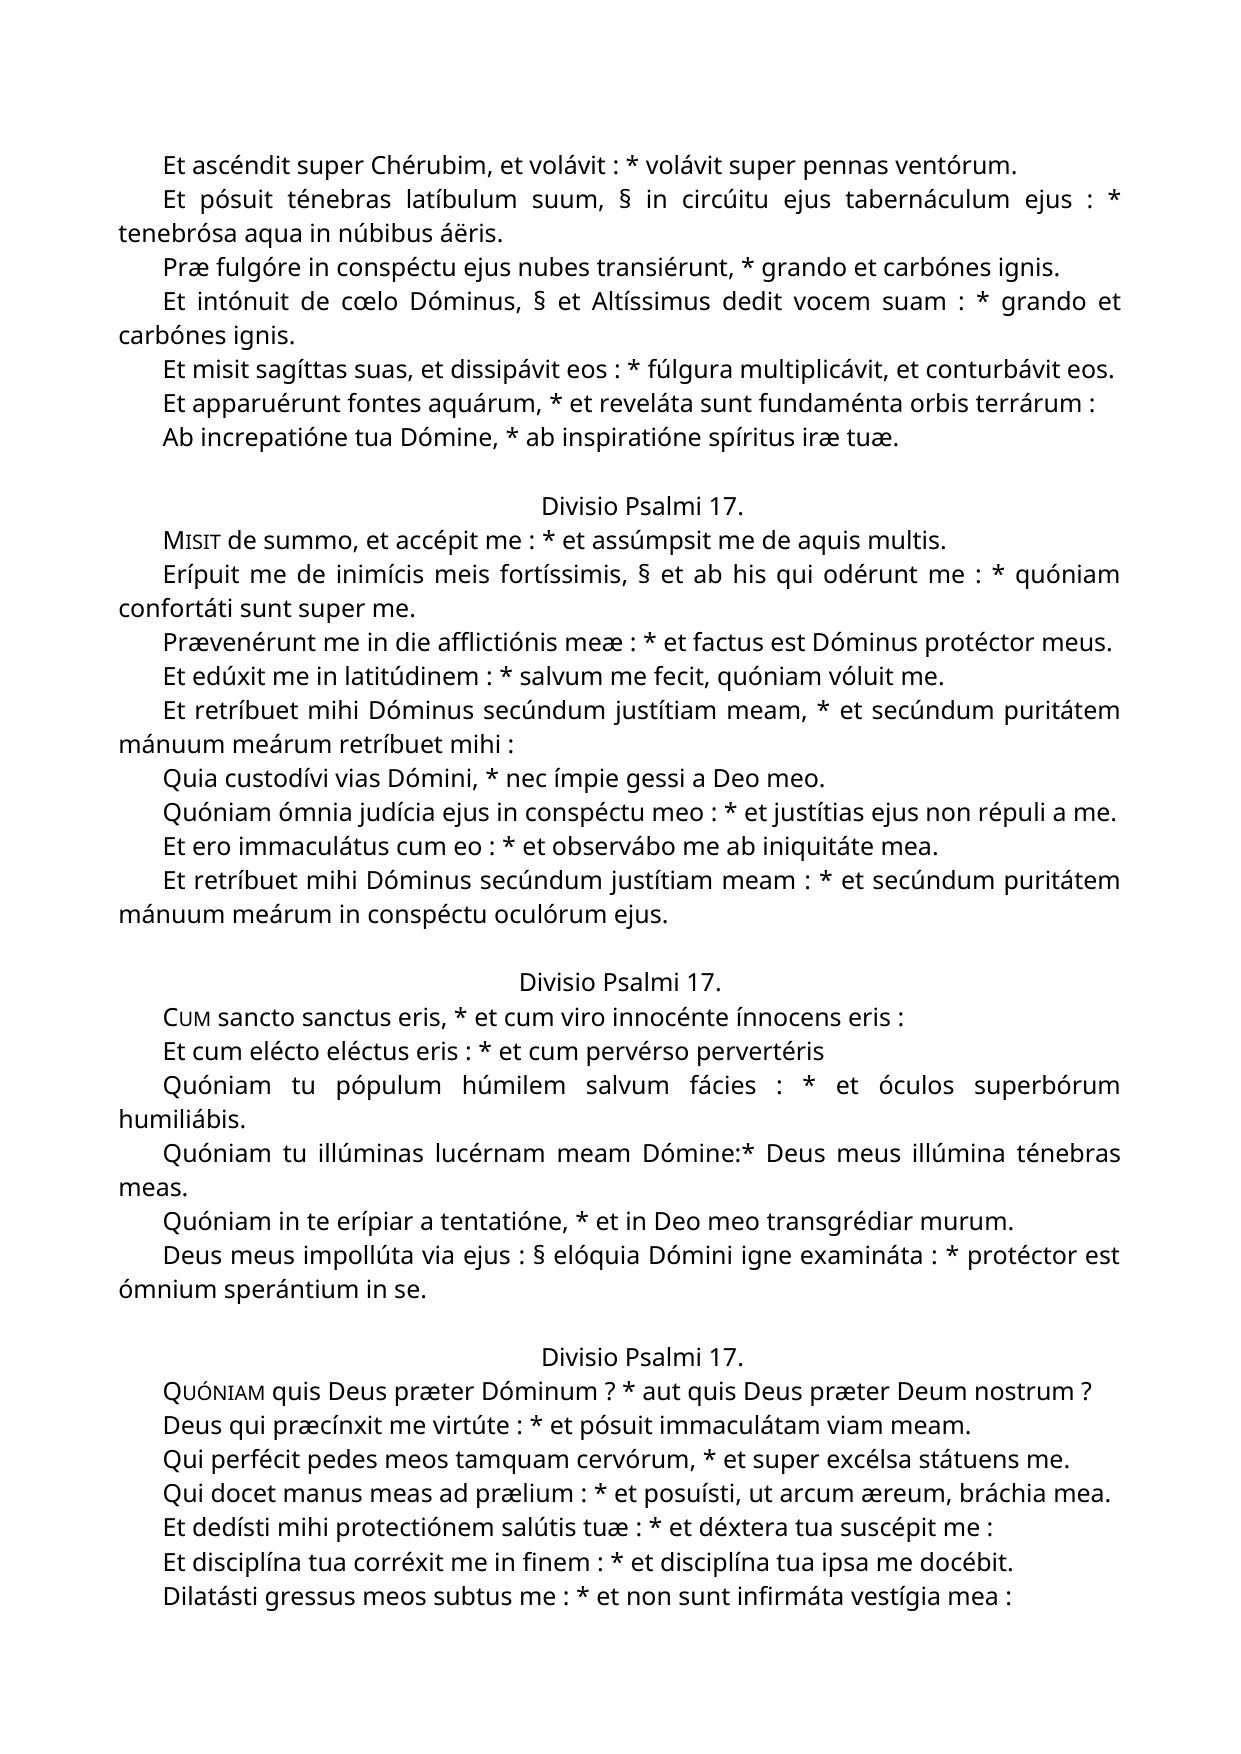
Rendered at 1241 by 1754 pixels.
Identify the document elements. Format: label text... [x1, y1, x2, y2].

text Et ero immaculátus cum eo : * et observábo me ab iniquitáte mea. [118, 829, 1122, 863]
text Quóniam quis Deus præter Dóminum ? * aut quis Deus præter Deum nostrum ? [118, 1374, 1122, 1408]
text Erípuit me de inimícis meis fortíssimis, § et ab his qui odérunt me : * quóniam confortáti sunt super me. [118, 556, 1122, 624]
text Ab increpatióne tua Dómine, * ab inspiratióne spíritus iræ tuæ. [118, 420, 1122, 454]
text Divisio Psalmi 17. [118, 488, 1122, 522]
text Quia custodívi vias Dómini, * nec ímpie gessi a Deo meo. [118, 761, 1122, 795]
text Et intónuit de cœlo Dóminus, § et Altíssimus dedit vocem suam : * grando et carbónes ignis. [118, 284, 1122, 352]
text Divisio Psalmi 17. [118, 965, 1122, 999]
text Divisio Psalmi 17. [118, 1340, 1122, 1374]
text Deus qui præcínxit me virtúte : * et pósuit immaculátam viam meam. [118, 1408, 1122, 1442]
text Quóniam in te erípiar a tentatióne, * et in Deo meo transgrédiar murum. [118, 1203, 1122, 1238]
text Et retríbuet mihi Dóminus secúndum justítiam meam, * et secúndum puritátem mánuum meárum retríbuet mihi : [118, 693, 1122, 761]
text Præ fulgóre in conspéctu ejus nubes transiérunt, * grando et carbónes ignis. [118, 250, 1122, 284]
text Deus meus impollúta via ejus : § elóquia Dómini igne examináta : * protéctor est ómnium sperántium in se. [118, 1238, 1122, 1306]
text Et misit sagíttas suas, et dissipávit eos : * fúlgura multiplicávit, et conturbávit eos. [118, 352, 1122, 386]
text Quóniam tu illúminas lucérnam meam Dómine:* Deus meus illúmina ténebras meas. [118, 1135, 1122, 1203]
text Quóniam ómnia judícia ejus in conspéctu meo : * et justítias ejus non répuli a me. [118, 795, 1122, 829]
text Et ascéndit super Chérubim, et volávit : * volávit super pennas ventórum. [118, 148, 1122, 182]
text Cum sancto sanctus eris, * et cum viro innocénte ínnocens eris : [118, 999, 1122, 1033]
text Et pósuit ténebras latíbulum suum, § in circúitu ejus tabernáculum ejus : * tenebrósa aqua in núbibus áëris. [118, 182, 1122, 250]
text Qui docet manus meas ad prælium : * et posuísti, ut arcum æreum, bráchia mea. [118, 1476, 1122, 1510]
text Et disciplína tua corréxit me in finem : * et disciplína tua ipsa me docébit. [118, 1544, 1122, 1578]
text Misit de summo, et accépit me : * et assúmpsit me de aquis multis. [118, 522, 1122, 556]
text Et retríbuet mihi Dóminus secúndum justítiam meam : * et secúndum puritátem mánuum meárum in conspéctu oculórum ejus. [118, 863, 1122, 931]
text Et apparuérunt fontes aquárum, * et reveláta sunt fundaménta orbis terrárum : [118, 386, 1122, 420]
text Et dedísti mihi protectiónem salútis tuæ : * et déxtera tua suscépit me : [118, 1510, 1122, 1544]
text Quóniam tu pópulum húmilem salvum fácies : * et óculos superbórum humiliábis. [118, 1067, 1122, 1135]
text Qui perfécit pedes meos tamquam cervórum, * et super excélsa státuens me. [118, 1442, 1122, 1476]
text Et cum elécto eléctus eris : * et cum pervérso pervertéris [118, 1033, 1122, 1067]
text Dilatásti gressus meos subtus me : * et non sunt infirmáta vestígia mea : [118, 1578, 1122, 1612]
text Et edúxit me in latitúdinem : * salvum me fecit, quóniam vóluit me. [118, 658, 1122, 693]
text Prævenérunt me in die afflictiónis meæ : * et factus est Dóminus protéctor meus. [118, 624, 1122, 658]
